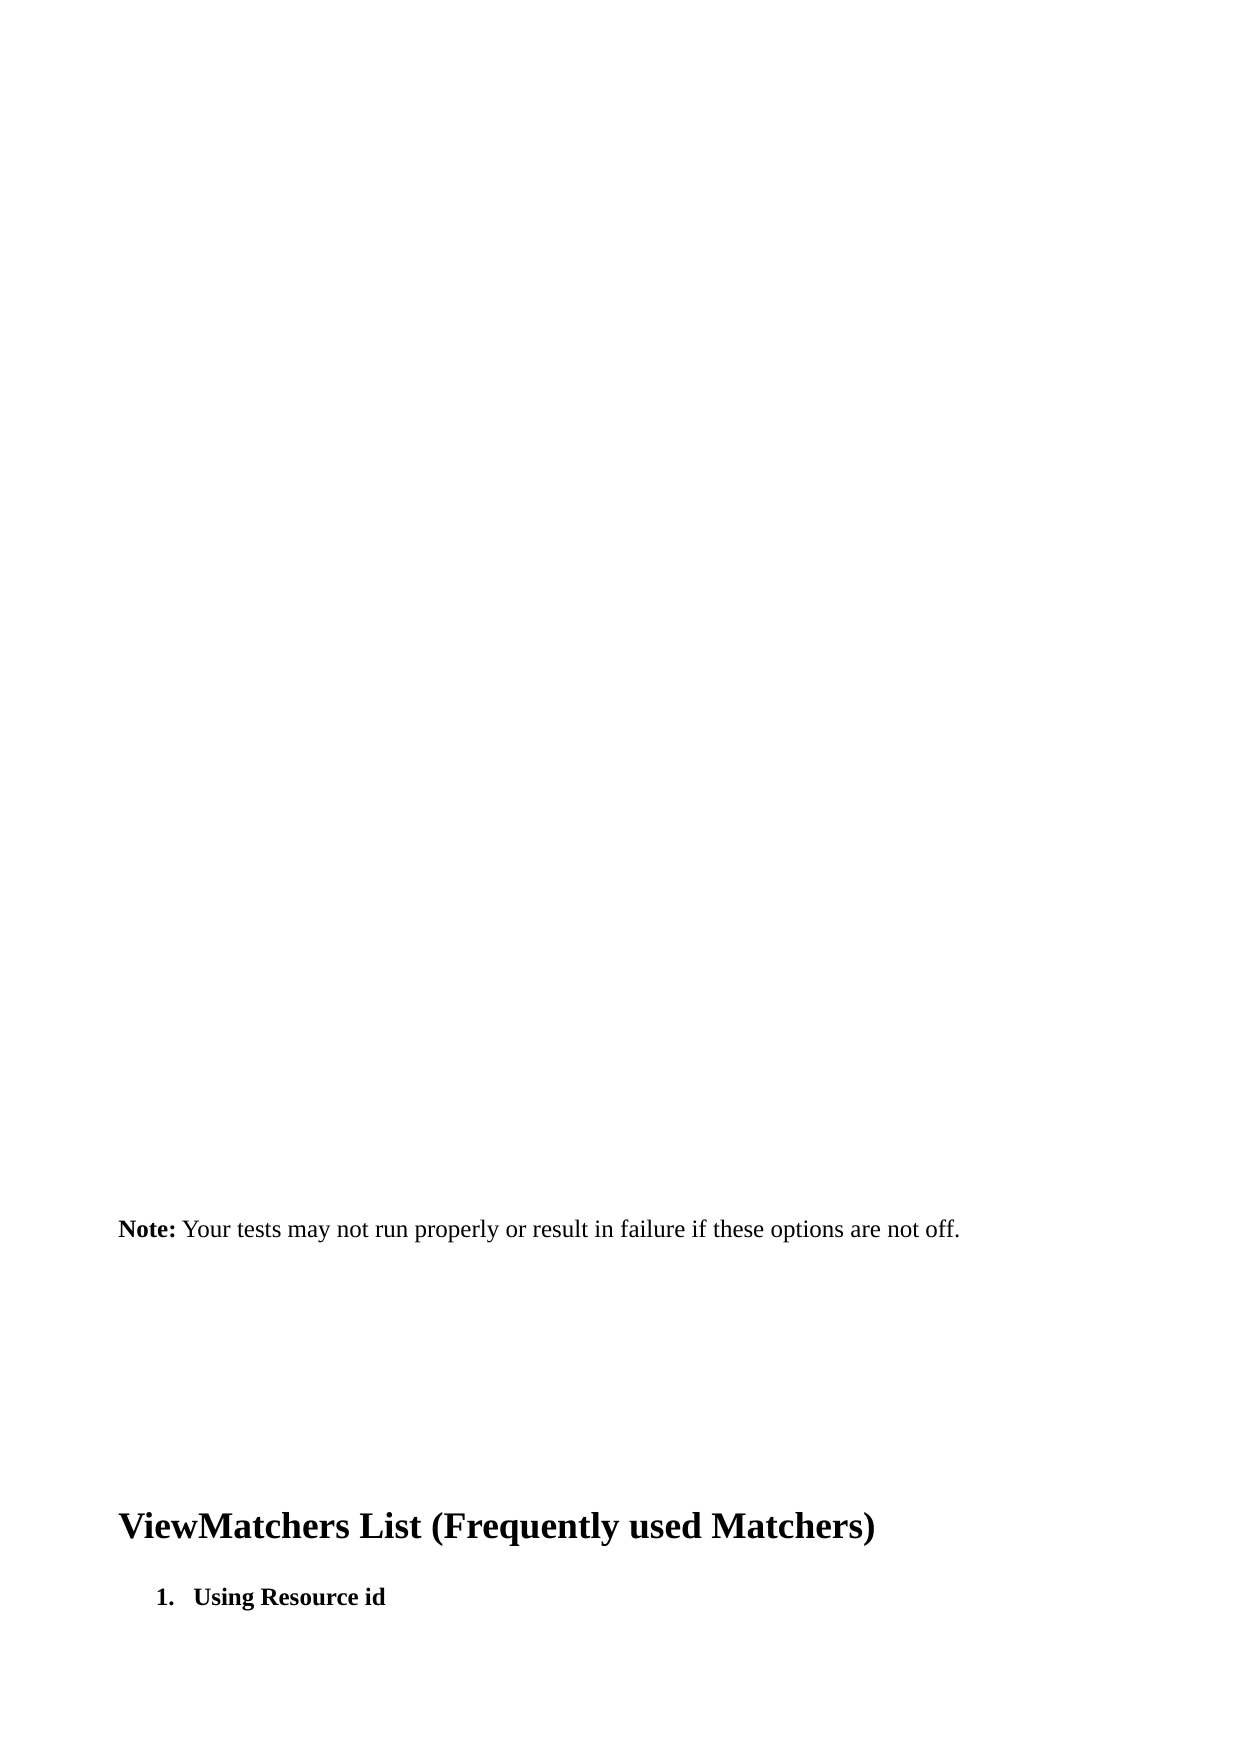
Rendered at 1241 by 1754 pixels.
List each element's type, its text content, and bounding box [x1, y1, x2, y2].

list Using Resource id [156, 1582, 1122, 1611]
text Note: Your tests may not run properly or result in failure if these options are not off. [118, 1214, 1122, 1243]
text ViewMatchers List (Frequently used Matchers) [118, 1503, 1122, 1546]
